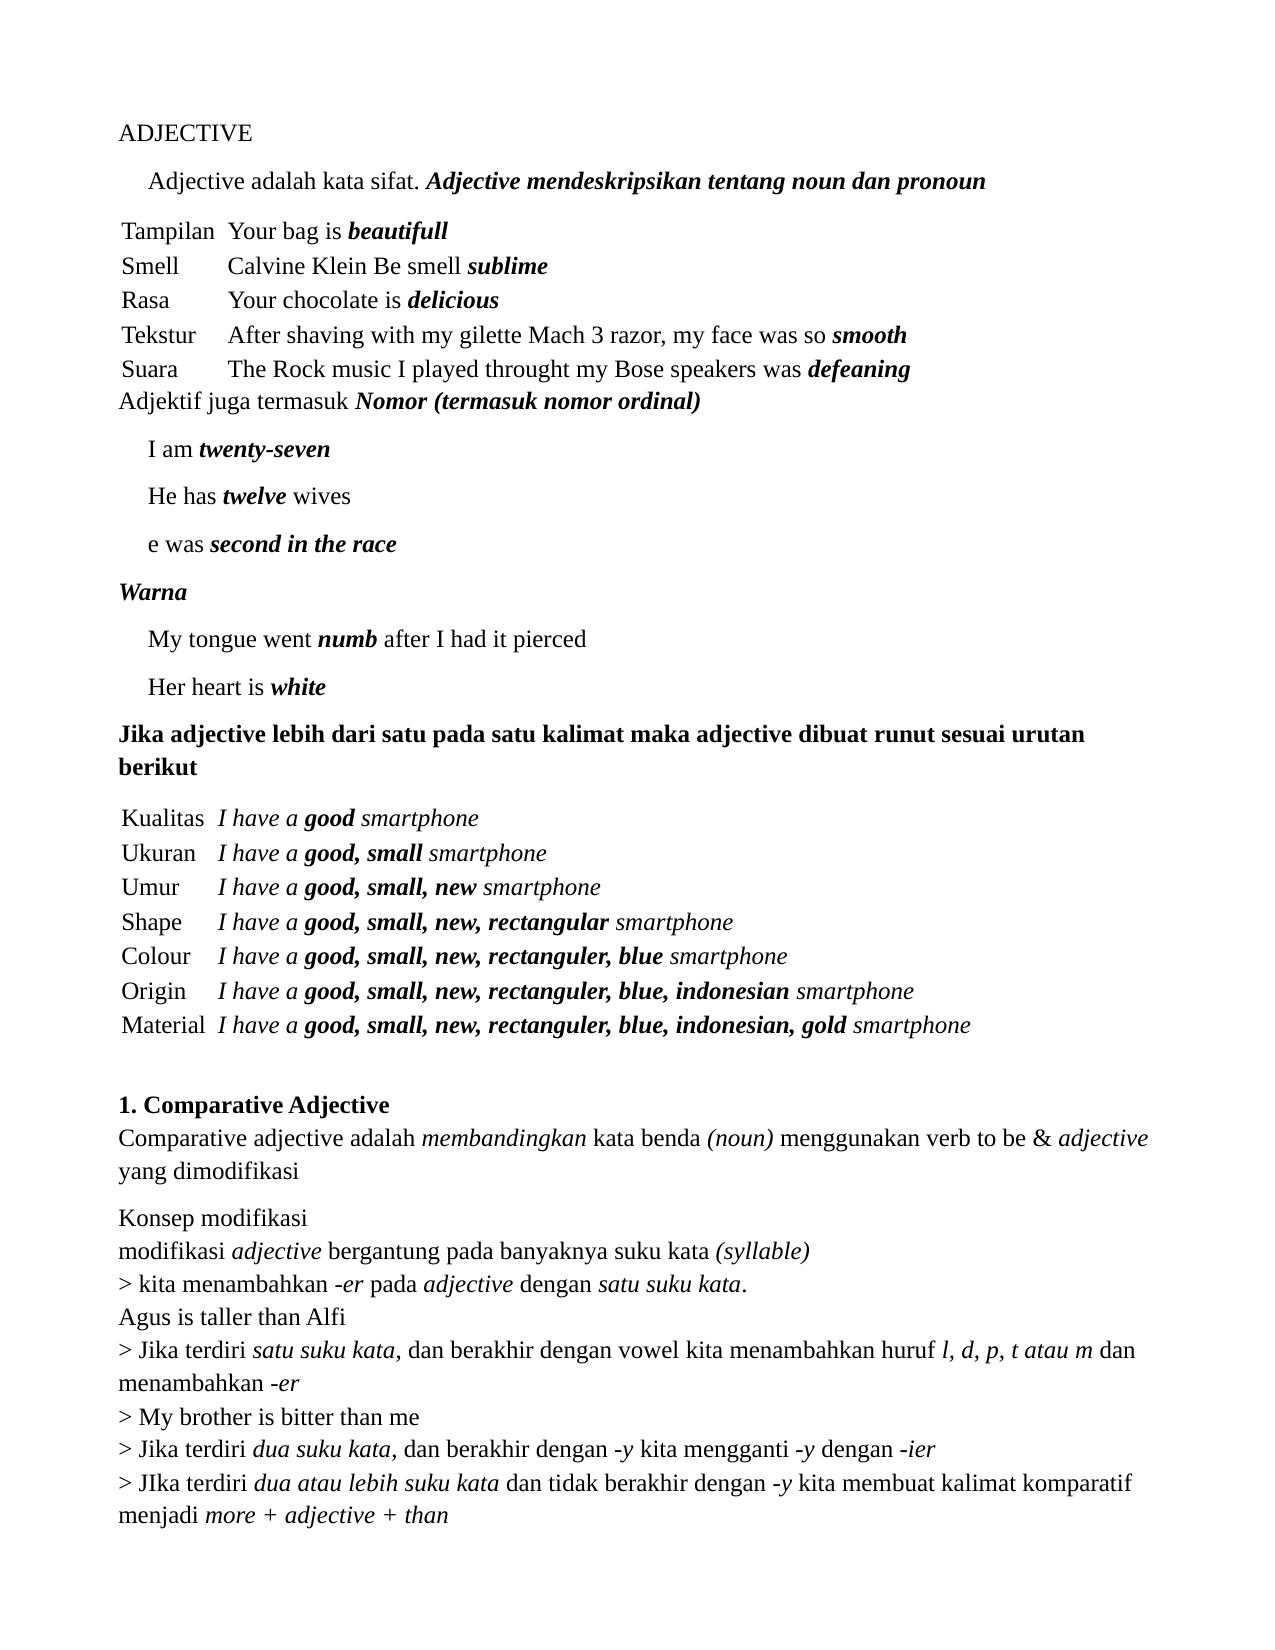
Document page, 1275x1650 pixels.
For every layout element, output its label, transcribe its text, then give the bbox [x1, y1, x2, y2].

table_cell Tekstur [118, 317, 224, 352]
table_cell Calvine Klein Be smell sublime [225, 248, 921, 282]
table_cell Rasa [118, 283, 224, 317]
table_cell I have a good, small, new, rectangular smartphone [215, 904, 990, 938]
table_cell Ukuran [118, 835, 215, 869]
text My tongue went numb after I had it pierced [118, 624, 1157, 653]
text He has twelve wives [118, 481, 1157, 510]
table_cell Your chocolate is delicious [225, 283, 921, 317]
table_cell Material [118, 1008, 215, 1042]
text ADJECTIVE [118, 118, 1157, 147]
table_cell Colour [118, 939, 215, 973]
table_header Tampilan [118, 213, 224, 248]
table_cell Shape [118, 904, 215, 938]
table_header Your bag is beautifull [225, 213, 921, 248]
text Her heart is white [118, 672, 1157, 701]
table_cell I have a good, small, new, rectanguler, blue, indonesian smartphone [215, 973, 990, 1008]
table_cell Origin [118, 973, 215, 1008]
table_cell The Rock music I played throught my Bose speakers was defeaning [225, 352, 921, 386]
table_cell Umur [118, 869, 215, 904]
text Adjective adalah kata sifat. Adjective mendeskripsikan tentang noun dan pronoun [118, 166, 1157, 194]
table_header I have a good smartphone [215, 800, 990, 835]
table_cell I have a good, small, new, rectanguler, blue, indonesian, gold smartphone [215, 1008, 990, 1042]
table_cell I have a good, small smartphone [215, 835, 990, 869]
table_cell Suara [118, 352, 224, 386]
text Adjektif juga termasuk Nomor (termasuk nomor ordinal) [118, 386, 1157, 415]
table_cell I have a good, small, new, rectanguler, blue smartphone [215, 939, 990, 973]
text I am twenty-seven [118, 434, 1157, 463]
text e was second in the race [118, 529, 1157, 558]
table_cell After shaving with my gilette Mach 3 razor, my face was so smooth [225, 317, 921, 352]
table_header Kualitas [118, 800, 215, 835]
text 1. Comparative Adjective Comparative adjective adalah membandingkan kata benda (noun) menggunakan verb to be & adjective yang dimodifikasi [118, 1090, 1157, 1184]
text Jika adjective lebih dari satu pada satu kalimat maka adjective dibuat runut sesuai urutan berikut [118, 719, 1157, 781]
table_cell I have a good, small, new smartphone [215, 869, 990, 904]
text Konsep modifikasi modifikasi adjective bergantung pada banyaknya suku kata (syllable) > kita menambahkan -er pada adjective dengan satu suku kata. Agus is taller than Alfi > Jika terdiri satu suku kata, dan berakhir dengan vowel kita menambahkan huruf l, d, p, t atau m dan menambahkan -er > My brother is bitter than me > Jika terdiri dua suku kata, dan berakhir dengan -y kita mengganti -y dengan -ier > JIka terdiri dua atau lebih suku kata dan tidak berakhir dengan -y kita membuat kalimat komparatif menjadi more + adjective + than [118, 1203, 1157, 1529]
table_cell Smell [118, 248, 224, 282]
text Warna [118, 577, 1157, 605]
